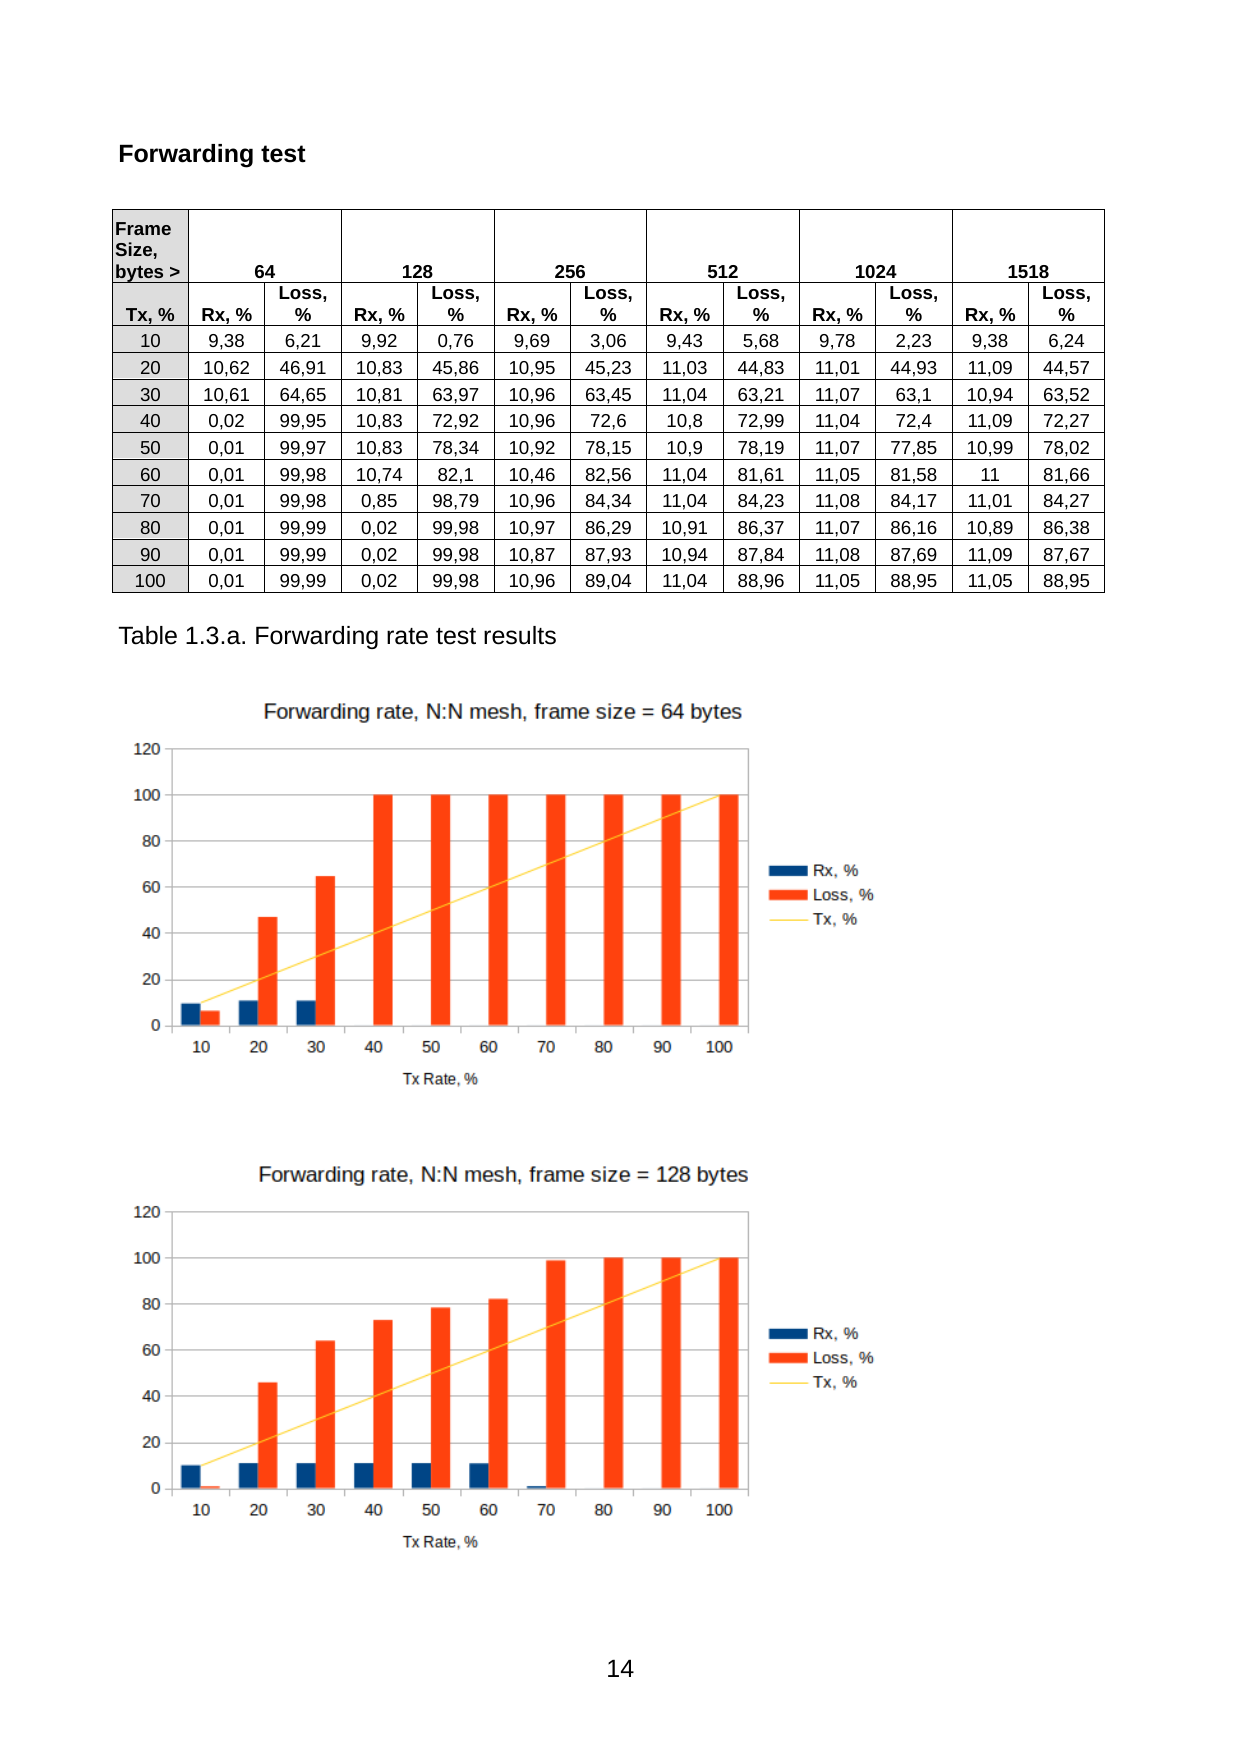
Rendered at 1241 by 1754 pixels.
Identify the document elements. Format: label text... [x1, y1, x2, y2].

table_cell 10,96 [495, 566, 570, 592]
table_header Frame Size, bytes > [113, 210, 188, 282]
table_cell 0,01 [189, 513, 264, 538]
table_cell 10,94 [647, 540, 723, 565]
table_cell 84,23 [724, 486, 799, 512]
table_cell 72,92 [418, 406, 494, 432]
table_cell 10,96 [495, 380, 570, 405]
table_cell 84,17 [876, 486, 952, 512]
table_cell Rx, % [647, 283, 723, 325]
table_cell 11,09 [953, 540, 1028, 565]
table_cell 10,62 [189, 353, 264, 378]
table_cell 86,16 [876, 513, 952, 538]
table_header 64 [189, 210, 341, 282]
picture [118, 678, 891, 1114]
table_cell 11,01 [800, 353, 875, 378]
table_cell 63,45 [571, 380, 646, 405]
table_cell 3,06 [571, 326, 646, 352]
table_cell 9,92 [342, 326, 417, 352]
table_header 1518 [953, 210, 1104, 282]
table_cell 86,38 [1029, 513, 1104, 538]
table_cell 98,79 [418, 486, 494, 512]
table_cell 10,92 [495, 433, 570, 458]
table_cell 10,74 [342, 460, 417, 485]
table_cell 64,65 [265, 380, 341, 405]
table_cell 78,19 [724, 433, 799, 458]
table_header 256 [495, 210, 646, 282]
table_cell 63,21 [724, 380, 799, 405]
table_cell Loss, % [265, 283, 341, 325]
table_cell 11,04 [800, 406, 875, 432]
table_cell 11,09 [953, 406, 1028, 432]
table_cell 88,95 [876, 566, 952, 592]
table_cell 11,07 [800, 513, 875, 538]
table_cell 10,61 [189, 380, 264, 405]
table_cell 78,15 [571, 433, 646, 458]
table_cell 99,98 [265, 486, 341, 512]
table_cell 6,24 [1029, 326, 1104, 352]
table_cell 72,6 [571, 406, 646, 432]
table_cell 11,05 [800, 460, 875, 485]
table_cell 0,01 [189, 433, 264, 458]
table_cell Loss, % [571, 283, 646, 325]
text Table 1.3.a. Forwarding rate test results [118, 621, 1122, 649]
table_cell 50 [113, 433, 188, 458]
table_cell 2,23 [876, 326, 952, 352]
table_cell 9,38 [953, 326, 1028, 352]
table_cell 11,09 [953, 353, 1028, 378]
table_cell 87,93 [571, 540, 646, 565]
table_cell Tx, % [113, 283, 188, 325]
table_cell 0,01 [189, 566, 264, 592]
table_cell 10,89 [953, 513, 1028, 538]
table_cell 11,01 [953, 486, 1028, 512]
table_header 1024 [800, 210, 952, 282]
table_cell 99,98 [418, 540, 494, 565]
table_cell Rx, % [800, 283, 875, 325]
table_cell 99,99 [265, 540, 341, 565]
table_cell 78,34 [418, 433, 494, 458]
table_cell 99,98 [418, 513, 494, 538]
table_cell 99,99 [265, 566, 341, 592]
table_cell 9,43 [647, 326, 723, 352]
table_cell 77,85 [876, 433, 952, 458]
table_cell 87,69 [876, 540, 952, 565]
table_cell Loss, % [876, 283, 952, 325]
table_cell 10,97 [495, 513, 570, 538]
table_cell 82,1 [418, 460, 494, 485]
table_cell 99,97 [265, 433, 341, 458]
table_cell 84,34 [571, 486, 646, 512]
table_cell Loss, % [418, 283, 494, 325]
table_cell 44,93 [876, 353, 952, 378]
table_cell 84,27 [1029, 486, 1104, 512]
table_cell 11,07 [800, 380, 875, 405]
table_cell 45,23 [571, 353, 646, 378]
table_cell Rx, % [189, 283, 264, 325]
table_cell 11 [953, 460, 1028, 485]
table_cell 10,83 [342, 433, 417, 458]
table_cell 0,76 [418, 326, 494, 352]
table_cell 6,21 [265, 326, 341, 352]
table_cell 86,37 [724, 513, 799, 538]
table_cell 99,98 [418, 566, 494, 592]
table_cell 70 [113, 486, 188, 512]
table_cell 11,04 [647, 380, 723, 405]
table_cell 0,02 [342, 540, 417, 565]
table_cell 10,91 [647, 513, 723, 538]
table_cell 10,9 [647, 433, 723, 458]
table_cell 87,67 [1029, 540, 1104, 565]
table_header 128 [342, 210, 494, 282]
table_cell 100 [113, 566, 188, 592]
table_cell Rx, % [495, 283, 570, 325]
picture [118, 1142, 891, 1577]
table_cell 72,27 [1029, 406, 1104, 432]
table_cell 82,56 [571, 460, 646, 485]
table_cell 10,94 [953, 380, 1028, 405]
table_cell 10,87 [495, 540, 570, 565]
table_cell 10,96 [495, 486, 570, 512]
table_cell 11,05 [953, 566, 1028, 592]
table_cell 81,61 [724, 460, 799, 485]
table_cell 81,66 [1029, 460, 1104, 485]
table_cell 80 [113, 513, 188, 538]
table_cell 20 [113, 353, 188, 378]
table_cell 10,46 [495, 460, 570, 485]
table_cell 10,83 [342, 406, 417, 432]
table_cell 11,07 [800, 433, 875, 458]
table_cell 44,57 [1029, 353, 1104, 378]
table_cell 11,04 [647, 486, 723, 512]
table_cell 10 [113, 326, 188, 352]
table_cell 10,83 [342, 353, 417, 378]
table_cell 0,02 [342, 566, 417, 592]
table_cell 44,83 [724, 353, 799, 378]
table_cell 63,52 [1029, 380, 1104, 405]
table_cell 99,95 [265, 406, 341, 432]
table_cell 86,29 [571, 513, 646, 538]
table_cell 11,03 [647, 353, 723, 378]
table_cell 11,05 [800, 566, 875, 592]
table_cell 9,69 [495, 326, 570, 352]
table_cell 63,1 [876, 380, 952, 405]
table_cell 10,8 [647, 406, 723, 432]
table_cell 46,91 [265, 353, 341, 378]
table_cell 89,04 [571, 566, 646, 592]
table_cell 0,02 [342, 513, 417, 538]
table_cell 99,98 [265, 460, 341, 485]
table_cell 11,04 [647, 460, 723, 485]
table_cell 81,58 [876, 460, 952, 485]
table_cell 72,99 [724, 406, 799, 432]
table_cell 87,84 [724, 540, 799, 565]
subtitle Forwarding test [118, 139, 1122, 168]
table_cell 0,02 [189, 406, 264, 432]
table_cell 9,38 [189, 326, 264, 352]
table_cell 88,95 [1029, 566, 1104, 592]
table_cell 63,97 [418, 380, 494, 405]
table_cell Loss, % [724, 283, 799, 325]
table_cell 0,01 [189, 540, 264, 565]
table_cell 99,99 [265, 513, 341, 538]
table_cell Loss, % [1029, 283, 1104, 325]
table_cell 0,85 [342, 486, 417, 512]
table_cell 11,08 [800, 486, 875, 512]
table_cell 72,4 [876, 406, 952, 432]
table_cell 60 [113, 460, 188, 485]
table_cell 78,02 [1029, 433, 1104, 458]
table_cell 88,96 [724, 566, 799, 592]
table_cell 10,95 [495, 353, 570, 378]
table_cell 30 [113, 380, 188, 405]
table_cell 9,78 [800, 326, 875, 352]
table_cell 45,86 [418, 353, 494, 378]
table_cell Rx, % [342, 283, 417, 325]
table_cell 10,81 [342, 380, 417, 405]
table_cell 90 [113, 540, 188, 565]
table_cell 10,96 [495, 406, 570, 432]
table_header 512 [647, 210, 799, 282]
table_cell 0,01 [189, 486, 264, 512]
table_cell 10,99 [953, 433, 1028, 458]
table_cell Rx, % [953, 283, 1028, 325]
table_cell 11,08 [800, 540, 875, 565]
table_cell 11,04 [647, 566, 723, 592]
table_cell 5,68 [724, 326, 799, 352]
table_cell 40 [113, 406, 188, 432]
table_cell 0,01 [189, 460, 264, 485]
